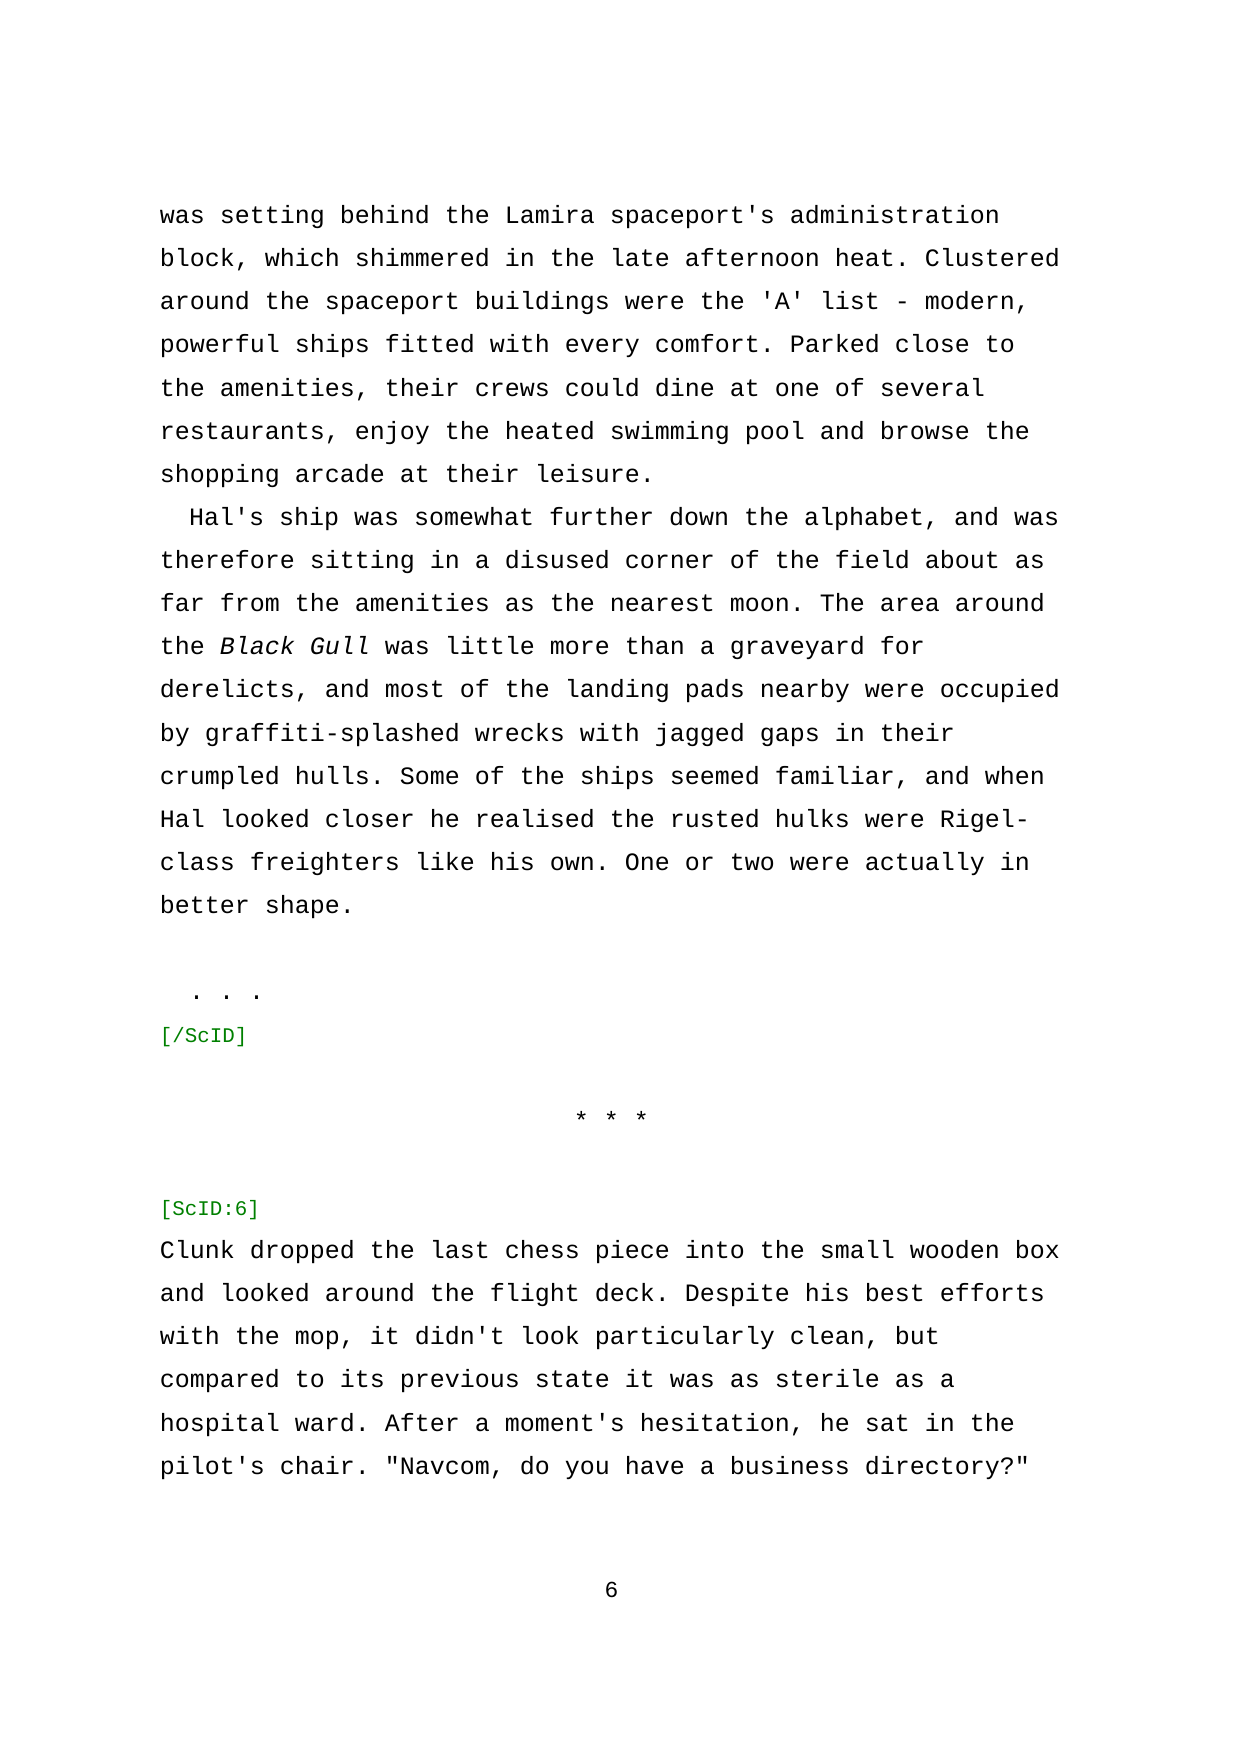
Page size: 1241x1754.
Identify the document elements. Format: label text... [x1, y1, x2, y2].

text . . . [159, 965, 1063, 1008]
text was setting behind the Lamira spaceport's administration block, which shimmered in the late afternoon heat. Clustered around the spaceport buildings were the 'A' list - modern, powerful ships fitted with every comfort. Parked close to the amenities, their crews could dine at one of several restaurants, enjoy the heated swimming pool and browse the shopping arcade at their leisure. [159, 189, 1063, 491]
text Clunk dropped the last chess piece into the small wooden box and looked around the flight deck. Despite his best efforts with the mop, it didn't look particularly clean, but compared to its previous state it was as sterile as a hospital ward. After a moment's hesitation, he sat in the pilot's chair. "Navcom, do you have a business directory?" [159, 1224, 1063, 1483]
subtitle * * * [159, 1094, 1063, 1138]
text Hal's ship was somewhat further down the alphabet, and was therefore sitting in a disused corner of the field about as far from the amenities as the nearest moon. The area around the Black Gull was little more than a graveyard for derelicts, and most of the landing pads nearby were occupied by graffiti-splashed wrecks with jagged gaps in their crumpled hulls. Some of the ships seemed familiar, and when Hal looked closer he realised the rusted hulks were Rigel-class freighters like his own. One or two were actually in better shape. [159, 491, 1063, 922]
text [ScID:6] [159, 1181, 1063, 1224]
text [/ScID] [159, 1008, 1063, 1051]
